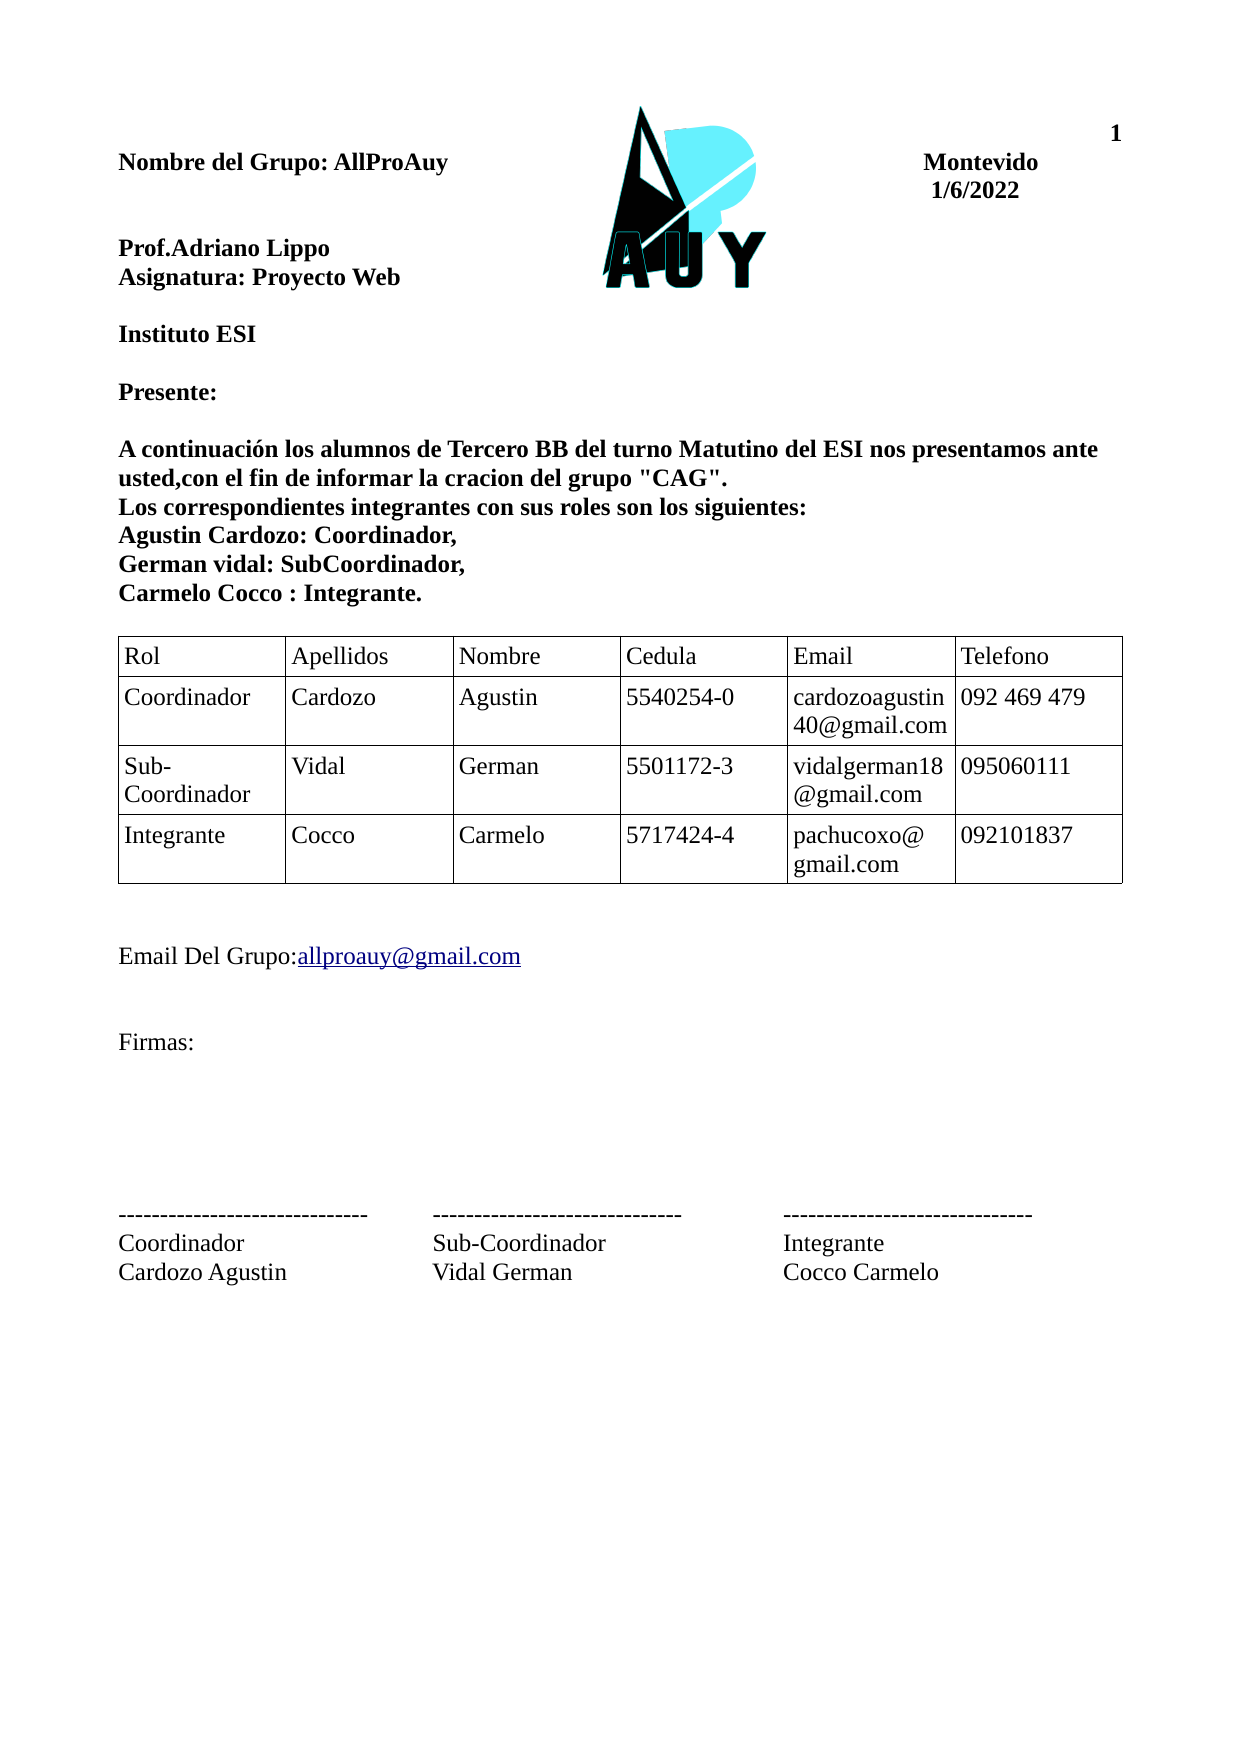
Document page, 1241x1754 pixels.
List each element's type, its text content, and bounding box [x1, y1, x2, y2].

text A continuación los alumnos de Tercero BB del turno Matutino del ESI nos presentamos ante usted,con el fin de informar la cracion del grupo "CAG". [118, 406, 1122, 492]
table_cell Agustin [454, 677, 620, 745]
table_cell Integrante [119, 815, 285, 883]
table_cell Carmelo [454, 815, 620, 883]
text [118, 118, 552, 147]
text Coordinador Sub-Coordinador Integrante [118, 1228, 1122, 1257]
text Cardozo Agustin Vidal German Cocco Carmelo [118, 1257, 1122, 1286]
text Asignatura: Proyecto Web [118, 262, 1122, 319]
table_header Email [788, 637, 955, 676]
table_cell German [454, 746, 620, 814]
table_cell 092 469 479 [956, 677, 1122, 745]
text 1 [920, 118, 1122, 147]
text 1/6/2022 Prof.Adriano Lippo [118, 176, 552, 262]
table_cell Cocco [286, 815, 453, 883]
table_cell vidalgerman18@gmail.com [788, 746, 955, 814]
table_header Apellidos [286, 637, 453, 676]
table_cell Cardozo [286, 677, 453, 745]
table_cell Coordinador [119, 677, 285, 745]
text Firmas: [118, 1027, 1122, 1056]
text Carmelo Cocco : Integrante. [118, 578, 1122, 636]
table_cell 095060111 [956, 746, 1122, 814]
text Los correspondientes integrantes con sus roles son los siguientes: [118, 492, 1122, 521]
table_cell Sub-Coordinador [119, 746, 285, 814]
table_cell 5501172-3 [621, 746, 787, 814]
text Presente: [118, 377, 1122, 406]
text ------------------------------ ------------------------------ ------------------------------ [118, 1199, 1122, 1228]
table_header Nombre [454, 637, 620, 676]
table_cell Vidal [286, 746, 453, 814]
text Instituto ESI [118, 319, 1122, 377]
text German vidal: SubCoordinador, [118, 549, 1122, 578]
text Email Del Grupo:allproauy@gmail.com [118, 941, 1122, 969]
table_cell 092101837 [956, 815, 1122, 883]
table_header Telefono [956, 637, 1122, 676]
table_cell 5717424-4 [621, 815, 787, 883]
text Montevido [920, 147, 1122, 176]
table_cell 5540254-0 [621, 677, 787, 745]
table_cell pachucoxo@ gmail.com [788, 815, 955, 883]
text Nombre del Grupo: AllProAuy [118, 147, 552, 176]
text Agustin Cardozo: Coordinador, [118, 521, 1122, 549]
table_header Rol [119, 637, 285, 676]
picture [552, 92, 920, 300]
table_header Cedula [621, 637, 787, 676]
text 1/6/2022 Prof.Adriano Lippo [920, 176, 1122, 262]
table_cell cardozoagustin40@gmail.com [788, 677, 955, 745]
